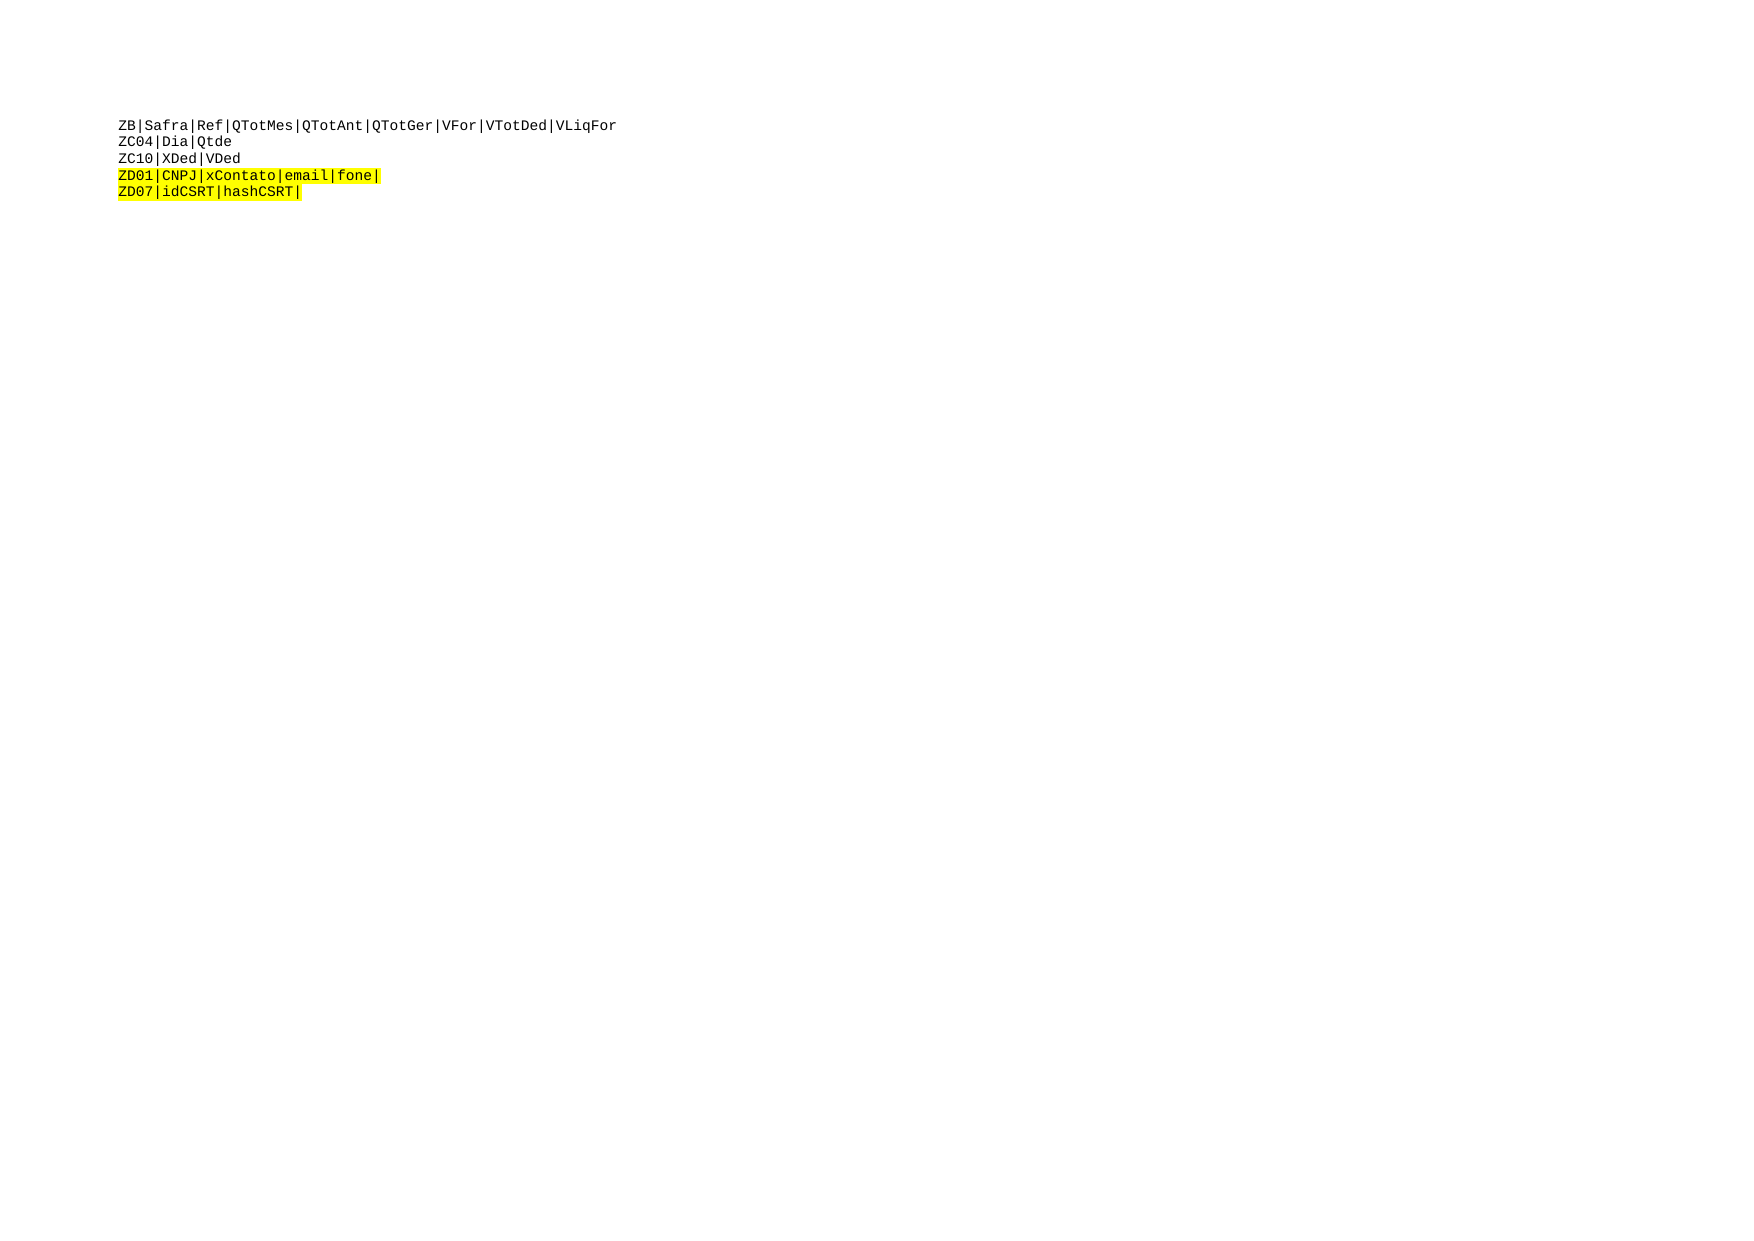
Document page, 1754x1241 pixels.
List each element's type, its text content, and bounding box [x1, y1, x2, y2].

text ZB|Safra|Ref|QTotMes|QTotAnt|QTotGer|VFor|VTotDed|VLiqFor [118, 118, 1636, 135]
text ZD01|CNPJ|xContato|email|fone| [118, 168, 1636, 184]
text ZD07|idCSRT|hashCSRT| [118, 184, 1636, 201]
text ZC04|Dia|Qtde [118, 135, 1636, 151]
text ZC10|XDed|VDed [118, 151, 1636, 168]
